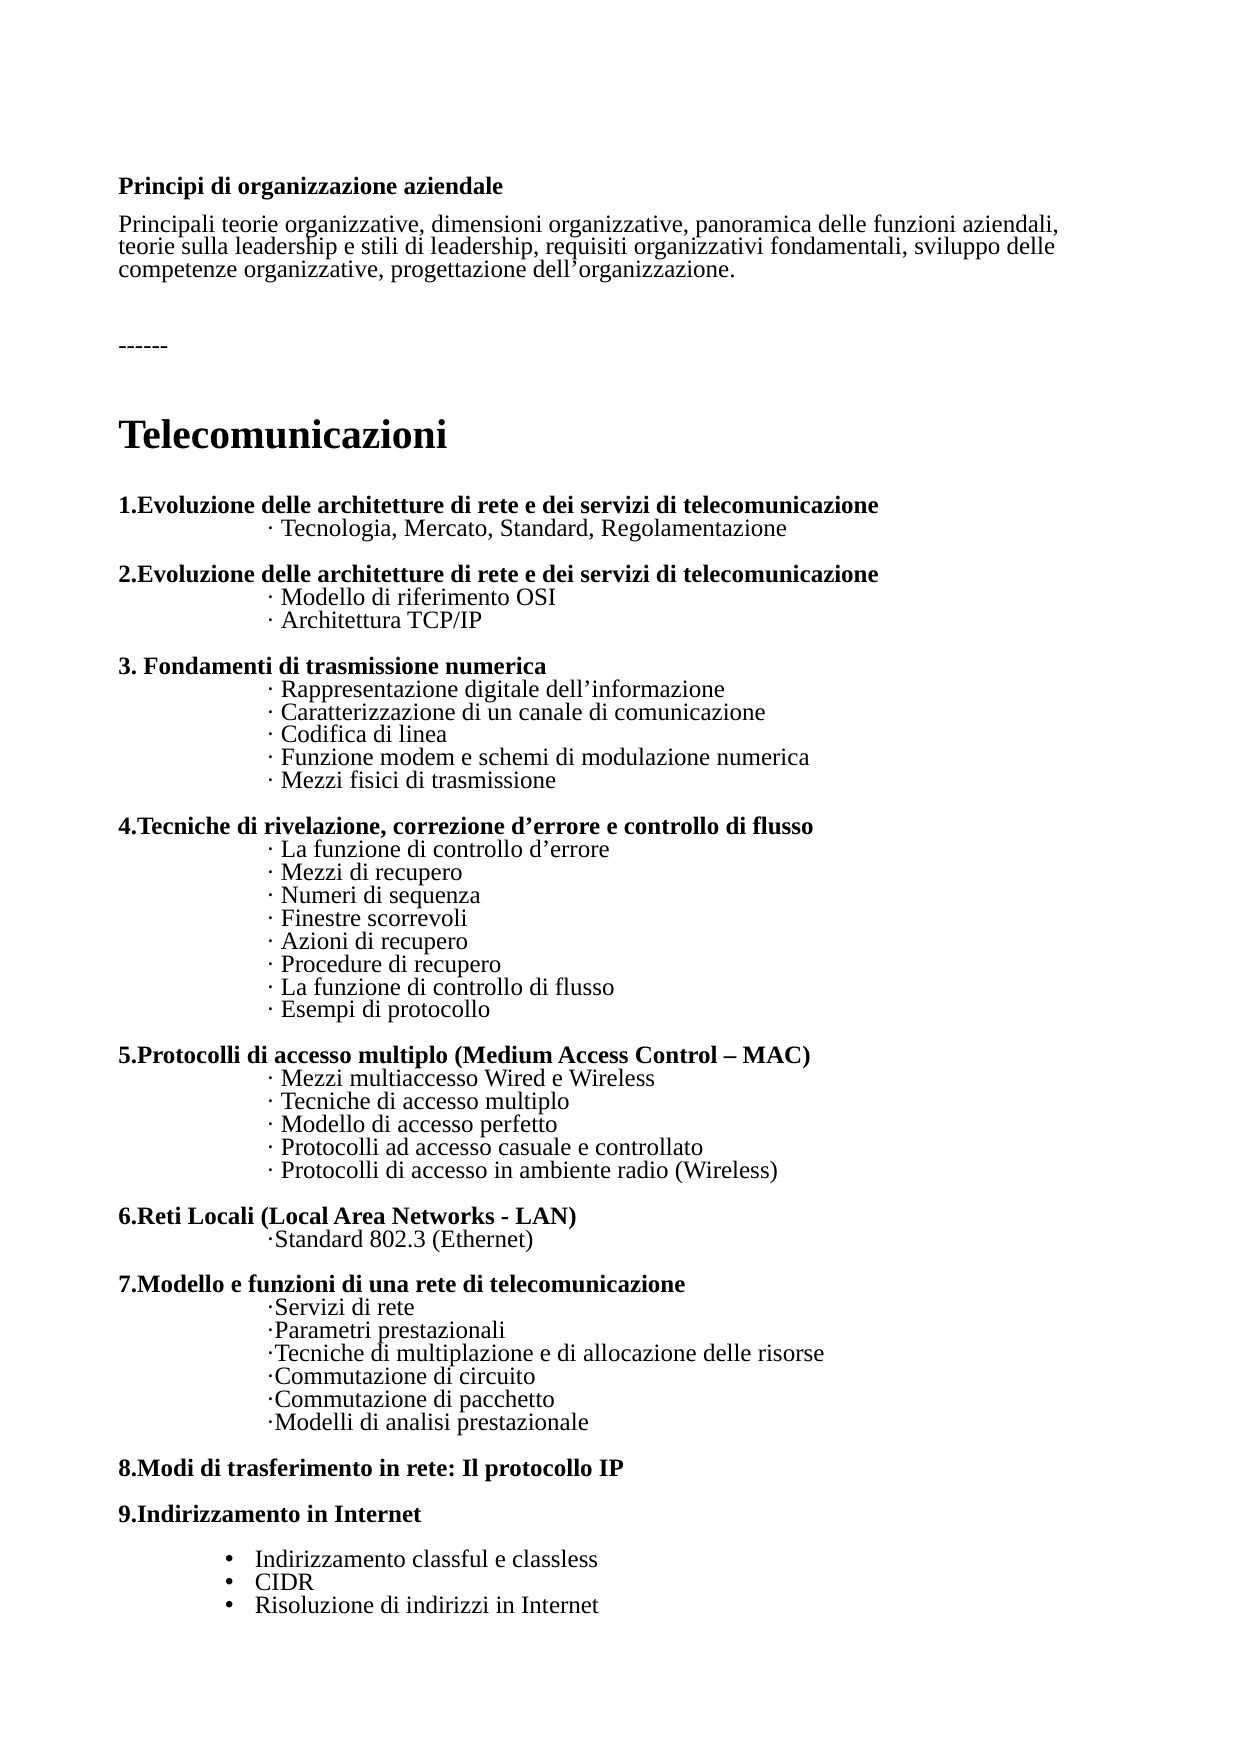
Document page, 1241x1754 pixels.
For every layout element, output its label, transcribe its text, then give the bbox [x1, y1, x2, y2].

text Principali teorie organizzative, dimensioni organizzative, panoramica delle funzioni aziendali, teorie sulla leadership e stili di leadership, requisiti organizzativi fondamentali, sviluppo delle competenze organizzative, progettazione dell’organizzazione. [118, 214, 1122, 283]
text · Procedure di recupero [266, 954, 1122, 977]
list CIDR [225, 1572, 1122, 1595]
list Indirizzamento classful e classless [225, 1549, 1122, 1572]
text · Tecniche di accesso multiplo [266, 1091, 1122, 1114]
text ·Commutazione di circuito [266, 1366, 1122, 1389]
text 7.Modello e funzioni di una rete di telecomunicazione [118, 1274, 1122, 1297]
text · Funzione modem e schemi di modulazione numerica [266, 747, 1122, 770]
text · Azioni di recupero [266, 931, 1122, 954]
text ·Commutazione di pacchetto [266, 1389, 1122, 1412]
text · Finestre scorrevoli [266, 908, 1122, 931]
text · Caratterizzazione di un canale di comunicazione [266, 702, 1122, 724]
text · Architettura TCP/IP [266, 610, 1122, 633]
text Principi di organizzazione aziendale [118, 176, 1122, 199]
text 8.Modi di trasferimento in rete: Il protocollo IP [118, 1458, 1122, 1481]
text 9.Indirizzamento in Internet [118, 1504, 1122, 1527]
text 3. Fondamenti di trasmissione numerica [118, 656, 1122, 679]
text · La funzione di controllo d’errore [266, 839, 1122, 862]
list Risoluzione di indirizzi in Internet [225, 1595, 1122, 1618]
text · Mezzi multiaccesso Wired e Wireless [266, 1068, 1122, 1091]
text 1.Evoluzione delle architetture di rete e dei servizi di telecomunicazione [118, 495, 1122, 518]
text · Modello di riferimento OSI [266, 587, 1122, 610]
text · Modello di accesso perfetto [266, 1114, 1122, 1137]
text · Tecnologia, Mercato, Standard, Regolamentazione [266, 518, 1122, 541]
text · Mezzi di recupero [266, 862, 1122, 885]
text ·Standard 802.3 (Ethernet) [266, 1229, 1122, 1252]
text · Esempi di protocollo [266, 999, 1122, 1022]
text 5.Protocolli di accesso multiplo (Medium Access Control – MAC) [118, 1045, 1122, 1068]
text ·Tecniche di multiplazione e di allocazione delle risorse [266, 1343, 1122, 1366]
text · Rappresentazione digitale dell’informazione [266, 679, 1122, 702]
text ·Parametri prestazionali [266, 1320, 1122, 1343]
text · La funzione di controllo di flusso [266, 977, 1122, 999]
text 2.Evoluzione delle architetture di rete e dei servizi di telecomunicazione [118, 564, 1122, 587]
text ------ [118, 335, 1122, 358]
text Telecomunicazioni [118, 410, 1122, 458]
text ·Servizi di rete [266, 1297, 1122, 1320]
text 6.Reti Locali (Local Area Networks - LAN) [118, 1206, 1122, 1229]
text · Protocolli ad accesso casuale e controllato [266, 1137, 1122, 1160]
text · Protocolli di accesso in ambiente radio (Wireless) [266, 1160, 1122, 1183]
text · Mezzi fisici di trasmissione [266, 770, 1122, 793]
text 4.Tecniche di rivelazione, correzione d’errore e controllo di flusso [118, 816, 1122, 839]
text · Numeri di sequenza [266, 885, 1122, 908]
text ·Modelli di analisi prestazionale [266, 1412, 1122, 1435]
text · Codifica di linea [266, 724, 1122, 747]
